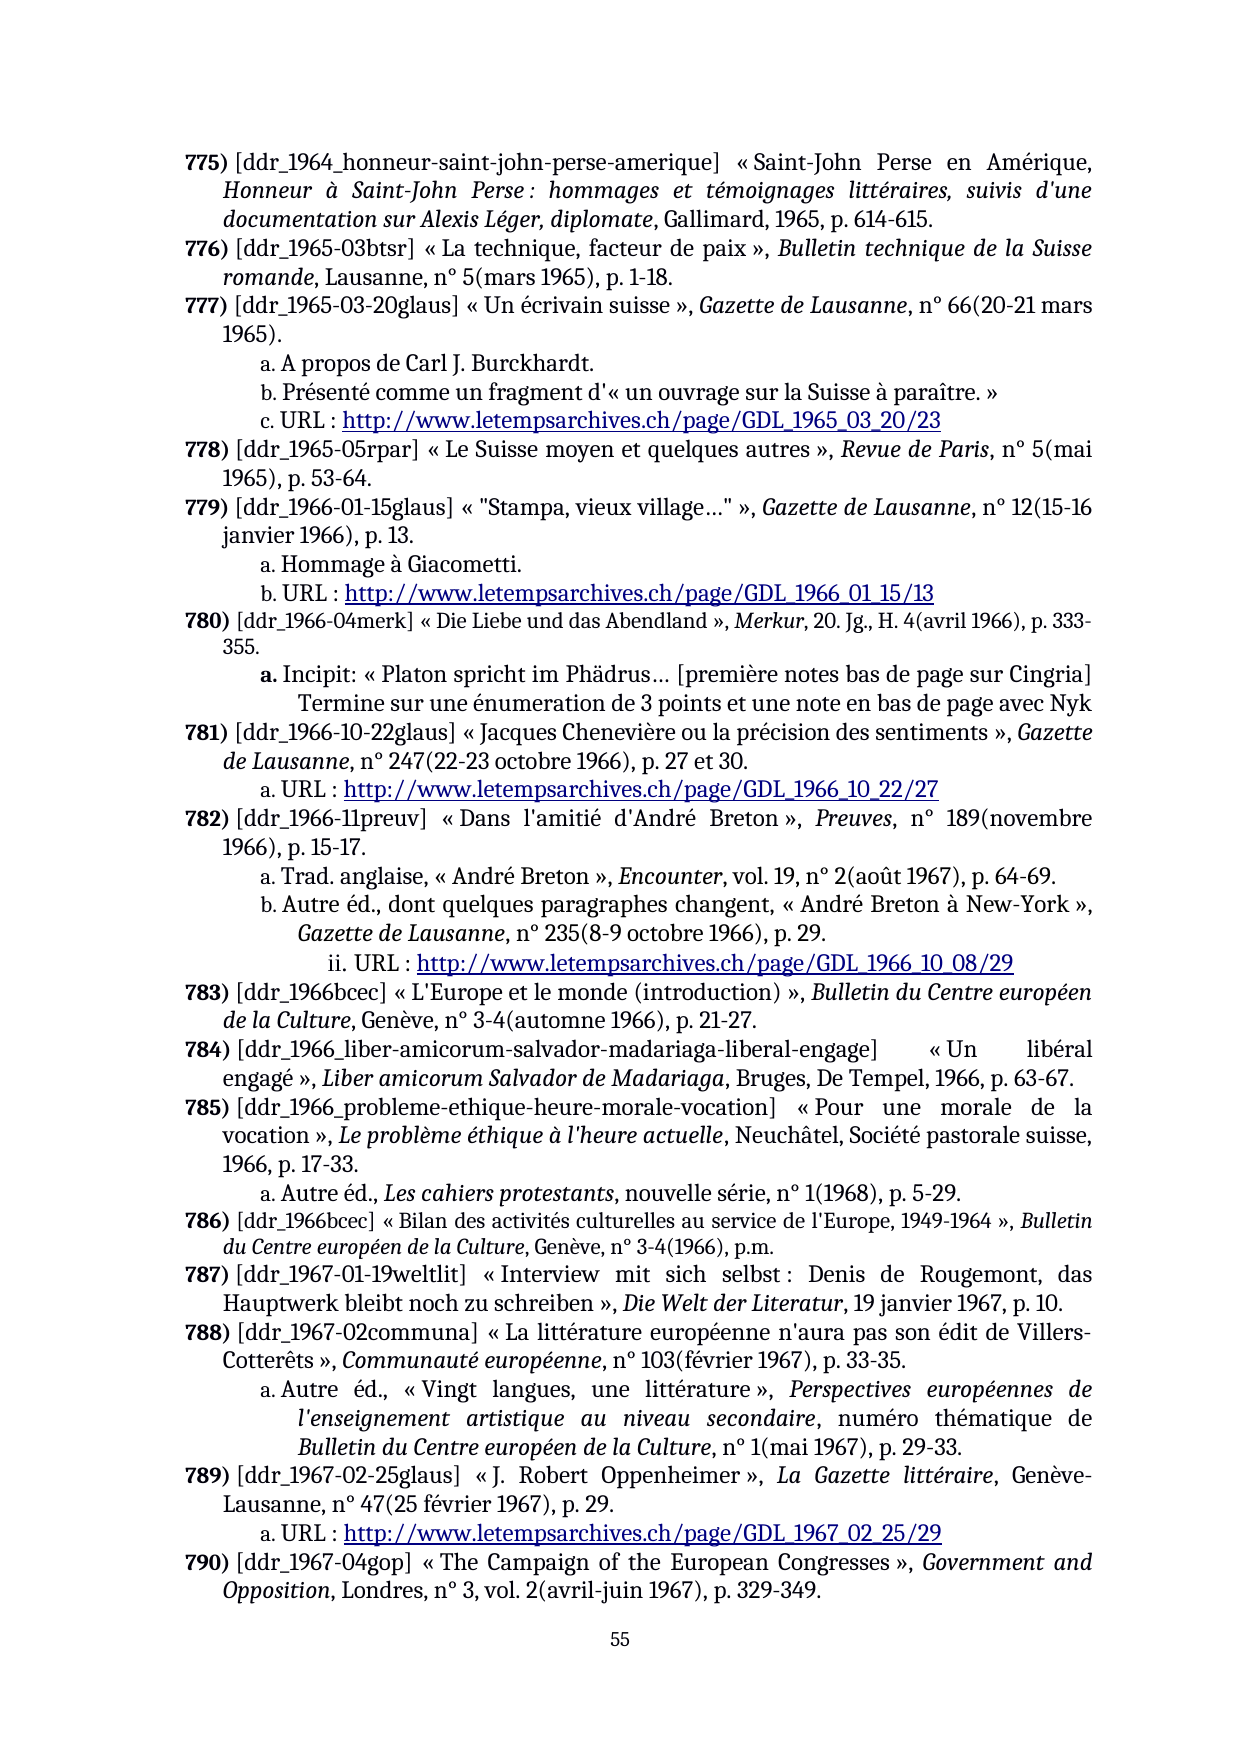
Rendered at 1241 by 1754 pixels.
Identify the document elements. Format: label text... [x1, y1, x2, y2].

list [ddr_1967-02communa] « La littérature européenne n'aura pas son édit de Villers-Cotterêts », Communauté européenne, n° 103(février 1967), p. 33-35. [185, 1318, 1093, 1375]
list [ddr_1966_probleme-ethique-heure-morale-vocation] « Pour une morale de la vocation », Le problème éthique à l'heure actuelle, Neuchâtel, Société pastorale suisse, 1966, p. 17-33. [185, 1092, 1093, 1179]
list [ddr_1964_honneur-saint-john-perse-amerique] « Saint-John Perse en Amérique, Honneur à Saint-John Perse : hommages et témoignages littéraires, suivis d'une documentation sur Alexis Léger, diplomate, Gallimard, 1965, p. 614-615. [185, 148, 1093, 234]
list Autre éd., Les cahiers protestants, nouvelle série, n° 1(1968), p. 5-29. [260, 1179, 1093, 1207]
list [ddr_1965-03btsr] « La technique, facteur de paix », Bulletin technique de la Suisse romande, Lausanne, n° 5(mars 1965), p. 1-18. [185, 234, 1093, 291]
list Présenté comme un fragment d'« un ouvrage sur la Suisse à paraître. » [260, 378, 1093, 406]
list Incipit: « Platon spricht im Phädrus… [première notes bas de page sur Cingria] Termine sur une énumeration de 3 points et une note en bas de page avec Nyk [260, 660, 1093, 718]
list Hommage à Giacometti. [260, 550, 1093, 579]
list [ddr_1965-05rpar] « Le Suisse moyen et quelques autres », Revue de Paris, n° 5(mai 1965), p. 53-64. [185, 435, 1093, 493]
list [ddr_1965-03-20glaus] « Un écrivain suisse », Gazette de Lausanne, n° 66(20-21 mars 1965). [185, 291, 1093, 349]
list [ddr_1967-04gop] « The Campaign of the European Congresses », Government and Opposition, Londres, n° 3, vol. 2(avril-juin 1967), p. 329-349. [185, 1548, 1093, 1605]
list URL : http://www.letempsarchives.ch/page/GDL_1966_01_15/13 [260, 579, 1093, 608]
list [ddr_1966-10-22glaus] « Jacques Chenevière ou la précision des sentiments », Gazette de Lausanne, n° 247(22-23 octobre 1966), p. 27 et 30. [185, 718, 1093, 775]
list [ddr_1966_liber-amicorum-salvador-madariaga-liberal-engage] « Un libéral engagé », Liber amicorum Salvador de Madariaga, Bruges, De Tempel, 1966, p. 63-67. [185, 1035, 1093, 1092]
list Trad. anglaise, « André Breton », Encounter, vol. 19, n° 2(août 1967), p. 64-69. [260, 862, 1093, 890]
list [ddr_1967-01-19weltlit] « Interview mit sich selbst : Denis de Rougemont, das Hauptwerk bleibt noch zu schreiben », Die Welt der Literatur, 19 janvier 1967, p. 10. [185, 1260, 1093, 1318]
list URL : http://www.letempsarchives.ch/page/GDL_1965_03_20/23 [260, 406, 1093, 435]
list [ddr_1966-01-15glaus] « "Stampa, vieux village…" », Gazette de Lausanne, n° 12(15-16 janvier 1966), p. 13. [185, 493, 1093, 550]
list [ddr_1966-04merk] « Die Liebe und das Abendland », Merkur, 20. Jg., H. 4(avril 1966), p. 333-355. [185, 608, 1093, 660]
list Autre éd., dont quelques paragraphes changent, « André Breton à New-York », Gazette de Lausanne, n° 235(8-9 octobre 1966), p. 29. [260, 890, 1093, 948]
list [ddr_1966-11preuv] « Dans l'amitié d'André Breton », Preuves, n° 189(novembre 1966), p. 15-17. [185, 804, 1093, 862]
list URL : http://www.letempsarchives.ch/page/GDL_1966_10_08/29 [354, 948, 1093, 977]
list A propos de Carl J. Burckhardt. [260, 349, 1093, 378]
list [ddr_1966bcec] « L'Europe et le monde (introduction) », Bulletin du Centre européen de la Culture, Genève, n° 3-4(automne 1966), p. 21-27. [185, 977, 1093, 1035]
list Autre éd., « Vingt langues, une littérature », Perspectives européennes de l'enseignement artistique au niveau secondaire, numéro thématique de Bulletin du Centre européen de la Culture, n° 1(mai 1967), p. 29-33. [260, 1375, 1093, 1461]
list URL : http://www.letempsarchives.ch/page/GDL_1967_02_25/29 [260, 1519, 1093, 1548]
list [ddr_1967-02-25glaus] « J. Robert Oppenheimer », La Gazette littéraire, Genève-Lausanne, n° 47(25 février 1967), p. 29. [185, 1461, 1093, 1519]
list [ddr_1966bcec] « Bilan des activités culturelles au service de l'Europe, 1949-1964 », Bulletin du Centre européen de la Culture, Genève, n° 3-4(1966), p.m. [185, 1207, 1093, 1260]
list URL : http://www.letempsarchives.ch/page/GDL_1966_10_22/27 [260, 775, 1093, 804]
